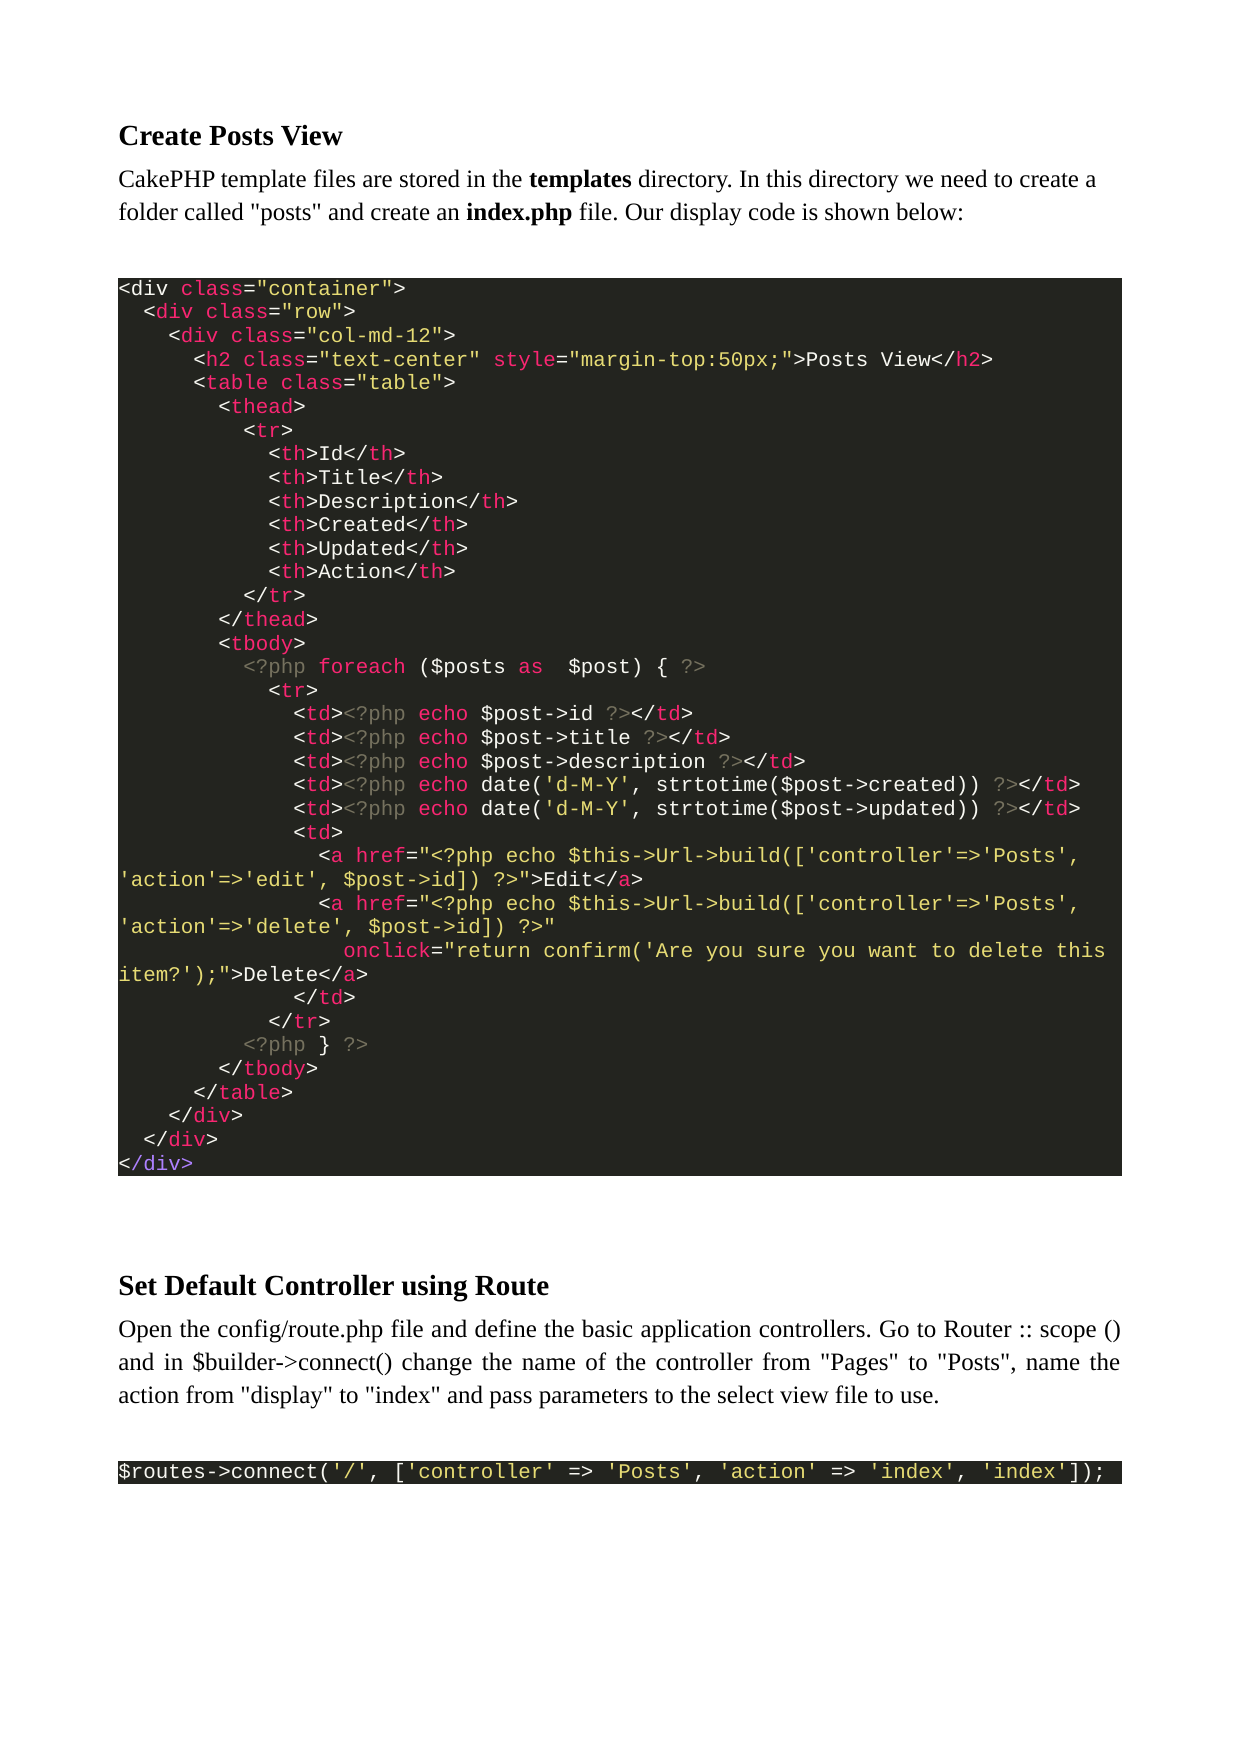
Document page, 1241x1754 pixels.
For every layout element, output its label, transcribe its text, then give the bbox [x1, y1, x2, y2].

text <td> [118, 822, 1122, 845]
text <th>Action</th> [118, 562, 1122, 585]
text <div class="col-md-12"> [118, 325, 1122, 349]
text <td><?php echo $post->title ?></td> [118, 727, 1122, 751]
subtitle Set Default Controller using Route [118, 1268, 1122, 1302]
text <th>Created</th> [118, 514, 1122, 538]
text <?php foreach ($posts as $post) { ?> [118, 656, 1122, 680]
text <tbody> [118, 632, 1122, 656]
text </thead> [118, 609, 1122, 632]
text </table> [118, 1082, 1122, 1105]
text <div class="container"> [118, 278, 1122, 301]
text </div> [118, 1105, 1122, 1129]
text <a href="<?php echo $this->Url->build(['controller'=>'Posts', 'action'=>'delete', $post->id]) ?>" [118, 893, 1122, 940]
text <th>Title</th> [118, 467, 1122, 491]
text <thead> [118, 396, 1122, 420]
text <table class="table"> [118, 372, 1122, 396]
text </tr> [118, 1011, 1122, 1034]
text <h2 class="text-center" style="margin-top:50px;">Posts View</h2> [118, 349, 1122, 372]
text <th>Description</th> [118, 491, 1122, 514]
text <div class="row"> [118, 301, 1122, 325]
text </div> [118, 1129, 1122, 1153]
text <tr> [118, 680, 1122, 703]
text </div> [118, 1153, 1122, 1176]
text CakePHP template files are stored in the templates directory. In this directory we need to create a folder called "posts" and create an index.php file. Our display code is shown below: [118, 164, 1122, 226]
text <td><?php echo $post->description ?></td> [118, 751, 1122, 774]
text onclick="return confirm('Are you sure you want to delete this item?');">Delete</a> [118, 940, 1122, 987]
text $routes->connect('/', ['controller' => 'Posts', 'action' => 'index', 'index']); [118, 1461, 1122, 1484]
text <th>Id</th> [118, 443, 1122, 467]
text <th>Updated</th> [118, 538, 1122, 562]
text </tbody> [118, 1058, 1122, 1082]
text <td><?php echo date('d-M-Y', strtotime($post->updated)) ?></td> [118, 798, 1122, 822]
text </td> [118, 987, 1122, 1011]
text <td><?php echo date('d-M-Y', strtotime($post->created)) ?></td> [118, 774, 1122, 798]
text <a href="<?php echo $this->Url->build(['controller'=>'Posts', 'action'=>'edit', $post->id]) ?>">Edit</a> [118, 845, 1122, 893]
text Open the config/route.php file and define the basic application controllers. Go to Router :: scope () and in $builder->connect() change the name of the controller from "Pages" to "Posts", name the action from "display" to "index" and pass parameters to the select view file to use. [118, 1314, 1122, 1409]
text </tr> [118, 585, 1122, 609]
text <td><?php echo $post->id ?></td> [118, 703, 1122, 727]
text <tr> [118, 420, 1122, 443]
text <?php } ?> [118, 1034, 1122, 1058]
subtitle Create Posts View [118, 118, 1122, 152]
